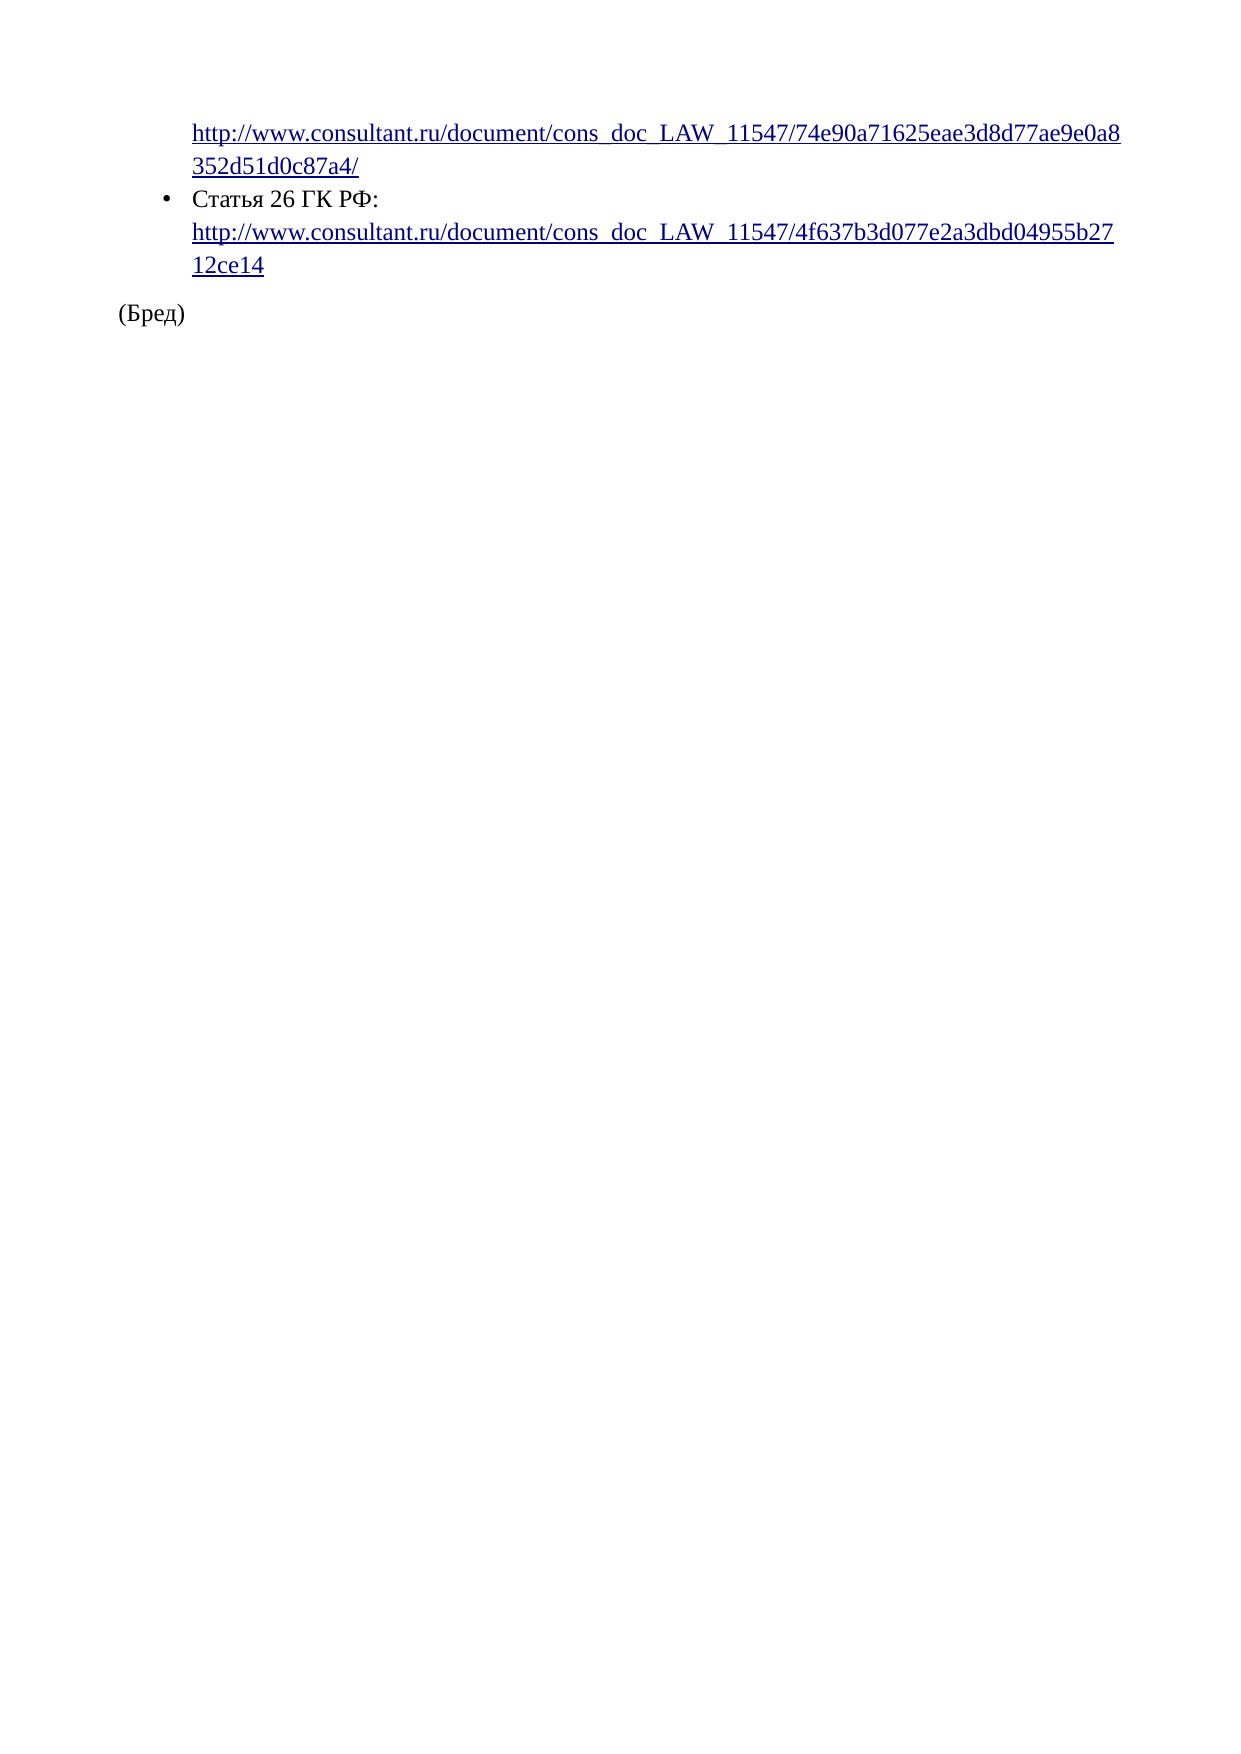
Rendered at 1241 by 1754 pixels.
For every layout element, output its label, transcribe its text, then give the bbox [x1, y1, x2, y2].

text (Бред) [118, 298, 1122, 327]
list Статья 26 ГК РФ: http://www.consultant.ru/document/cons_doc_LAW_11547/4f637b3d077e2a3dbd04955b2712ce14 [162, 184, 1122, 279]
list http://www.consultant.ru/document/cons_doc_LAW_11547/74e90a71625eae3d8d77ae9e0a8352d51d0c87a4/ [162, 118, 1122, 180]
